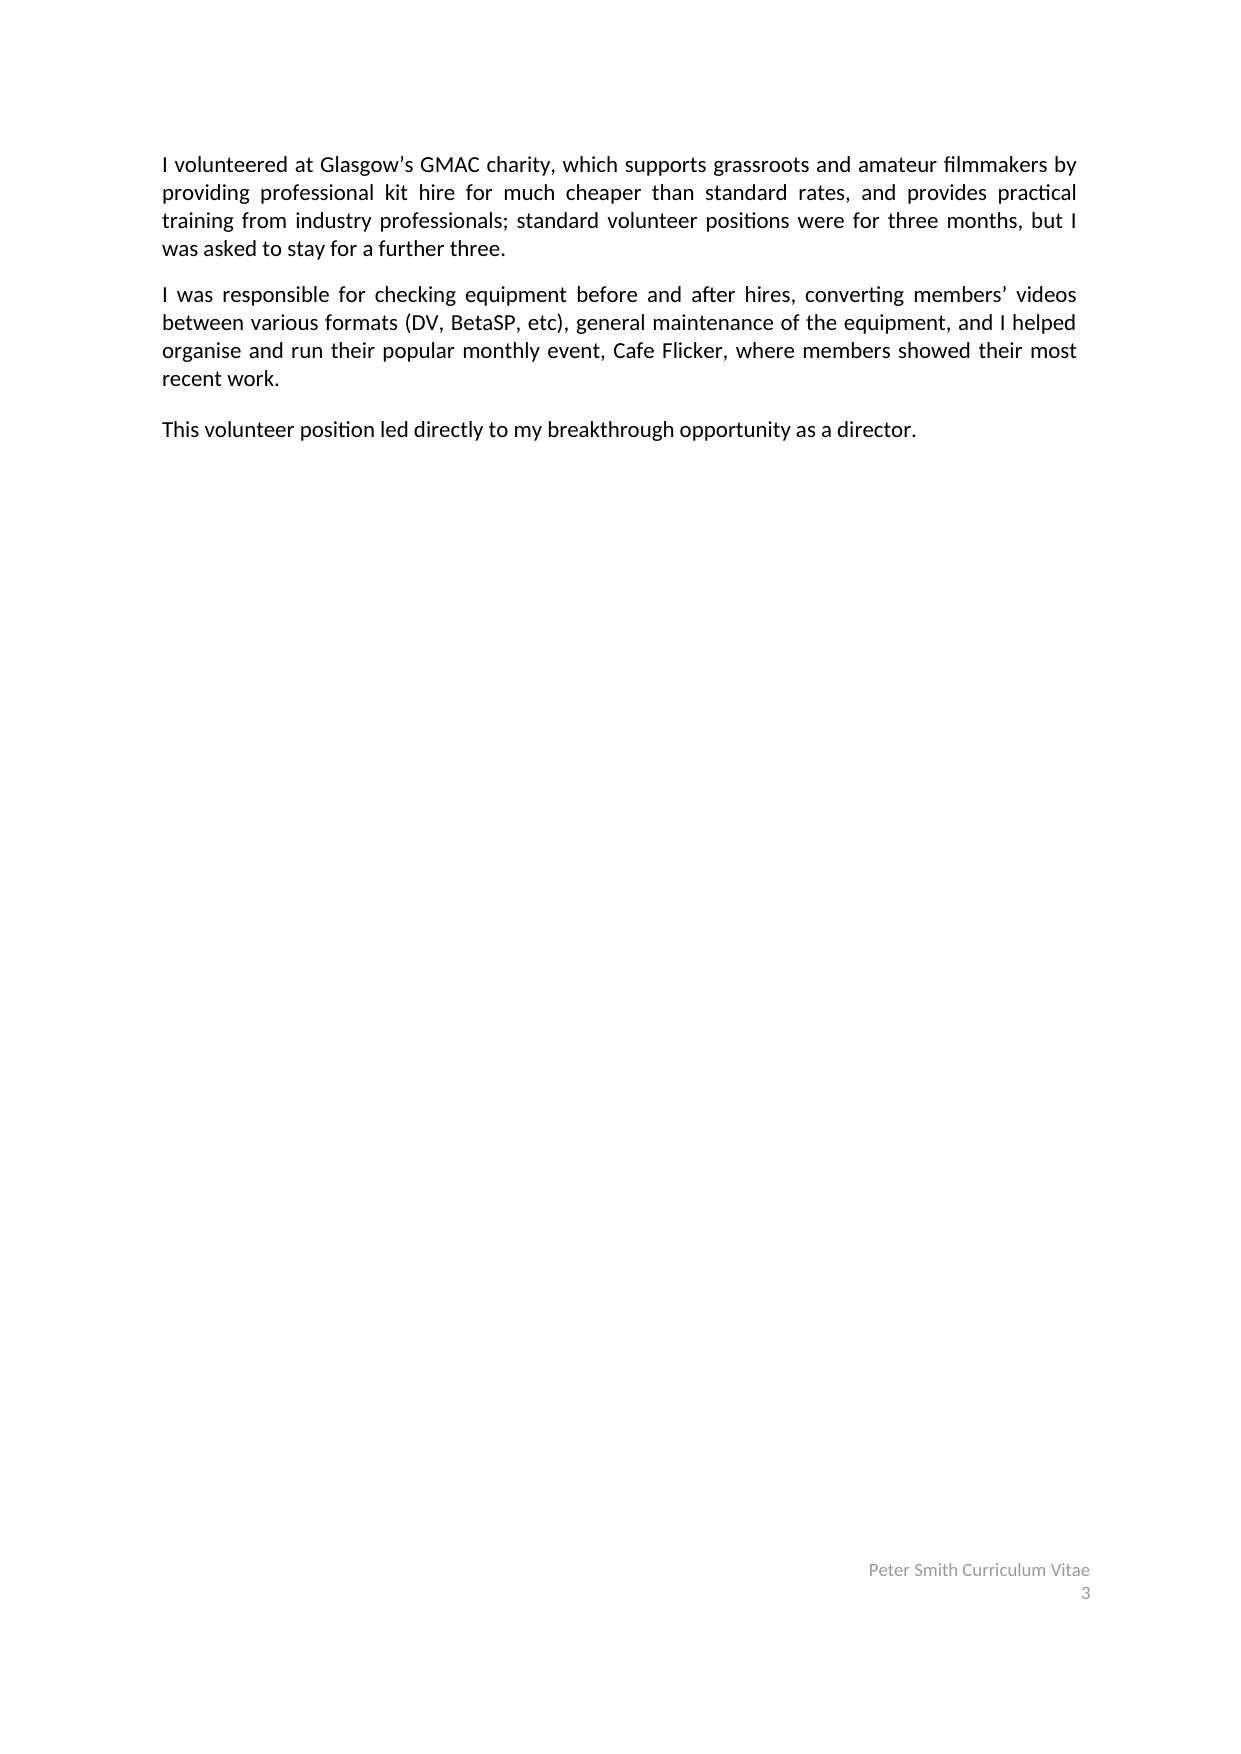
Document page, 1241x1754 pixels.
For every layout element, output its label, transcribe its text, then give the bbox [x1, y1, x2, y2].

text I volunteered at Glasgow’s GMAC charity, which supports grassroots and amateur filmmakers by providing professional kit hire for much cheaper than standard rates, and provides practical training from industry professionals; standard volunteer positions were for three months, but I was asked to stay for a further three. [162, 150, 1078, 262]
text This volunteer position led directly to my breakthrough opportunity as a director. [162, 416, 1078, 444]
text I was responsible for checking equipment before and after hires, converting members’ videos between various formats (DV, BetaSP, etc), general maintenance of the equipment, and I helped organise and run their popular monthly event, Cafe Flicker, where members showed their most recent work. [162, 280, 1078, 392]
